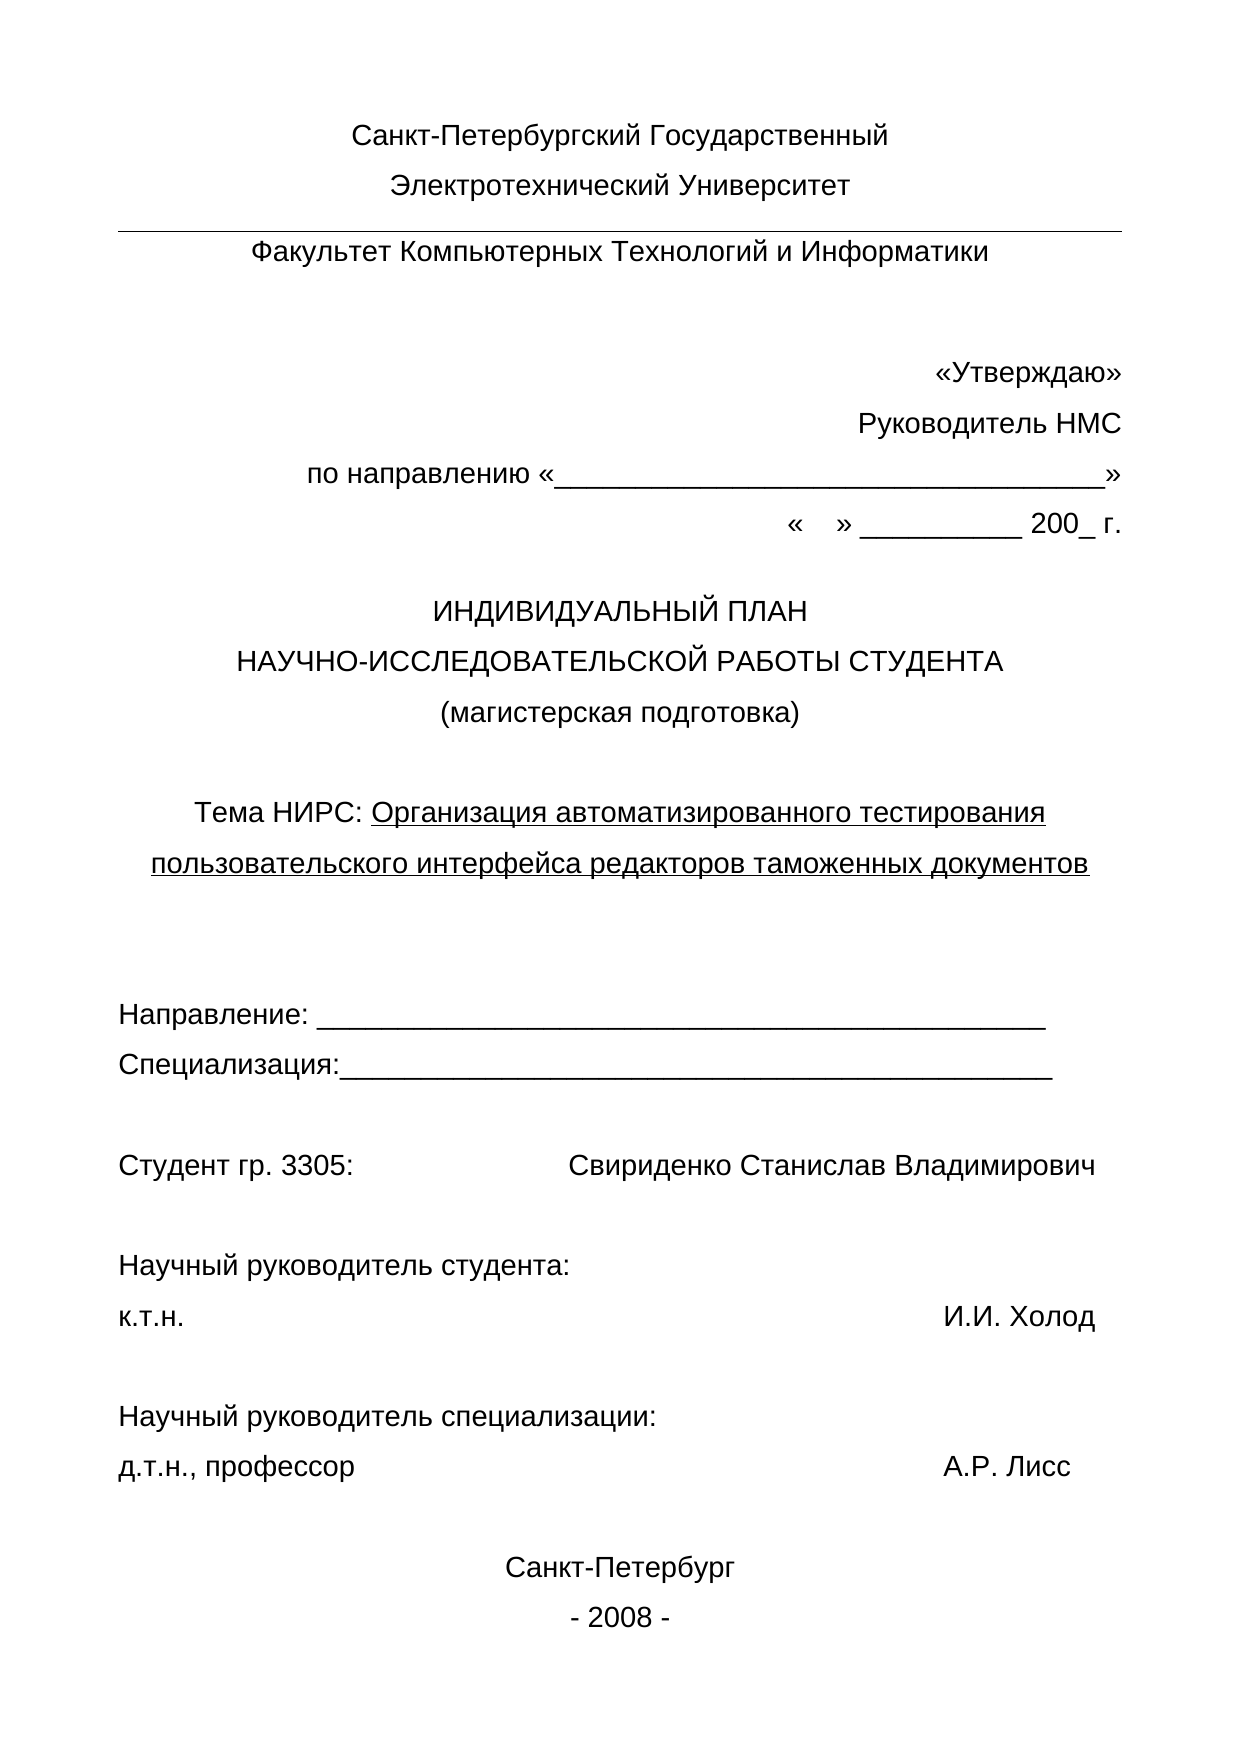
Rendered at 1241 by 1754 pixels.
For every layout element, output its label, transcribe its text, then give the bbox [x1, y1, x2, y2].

text к.т.н. И.И. Холод [118, 1298, 1122, 1332]
text « » __________ 200_ г. [118, 506, 1122, 540]
text «Утверждаю» [118, 355, 1122, 389]
subtitle Факультет Компьютерных Технологий и Информатики [118, 232, 1122, 268]
text д.т.н., профессор А.Р. Лисс [118, 1449, 1122, 1483]
text Научный руководитель студента: [118, 1248, 1122, 1282]
text Направление: _____________________________________________ [118, 997, 1122, 1030]
subtitle Электротехнический Университет [118, 168, 1122, 202]
text - 2008 - [118, 1600, 1122, 1634]
text (магистерская подготовка) [118, 695, 1122, 728]
text Руководитель НМС [118, 406, 1122, 439]
text Специализация:____________________________________________ [118, 1047, 1122, 1081]
text по направлению «__________________________________» [118, 456, 1122, 489]
text Научный руководитель специализации: [118, 1399, 1122, 1433]
subtitle Санкт-Петербург [118, 1550, 1122, 1584]
title Санкт-Петербургский Государственный [118, 118, 1122, 152]
text Студент гр. 3305: Свириденко Станислав Владимирович [118, 1148, 1122, 1181]
text НАУЧНО-ИССЛЕДОВАТЕЛЬСКОЙ РАБОТЫ СТУДЕНТА [118, 644, 1122, 678]
subtitle ИНДИВИДУАЛЬНЫЙ ПЛАН [118, 594, 1122, 628]
text Тема НИРС: Организация автоматизированного тестирования пользовательского интерфейса редакторов таможенных документов [118, 795, 1122, 879]
